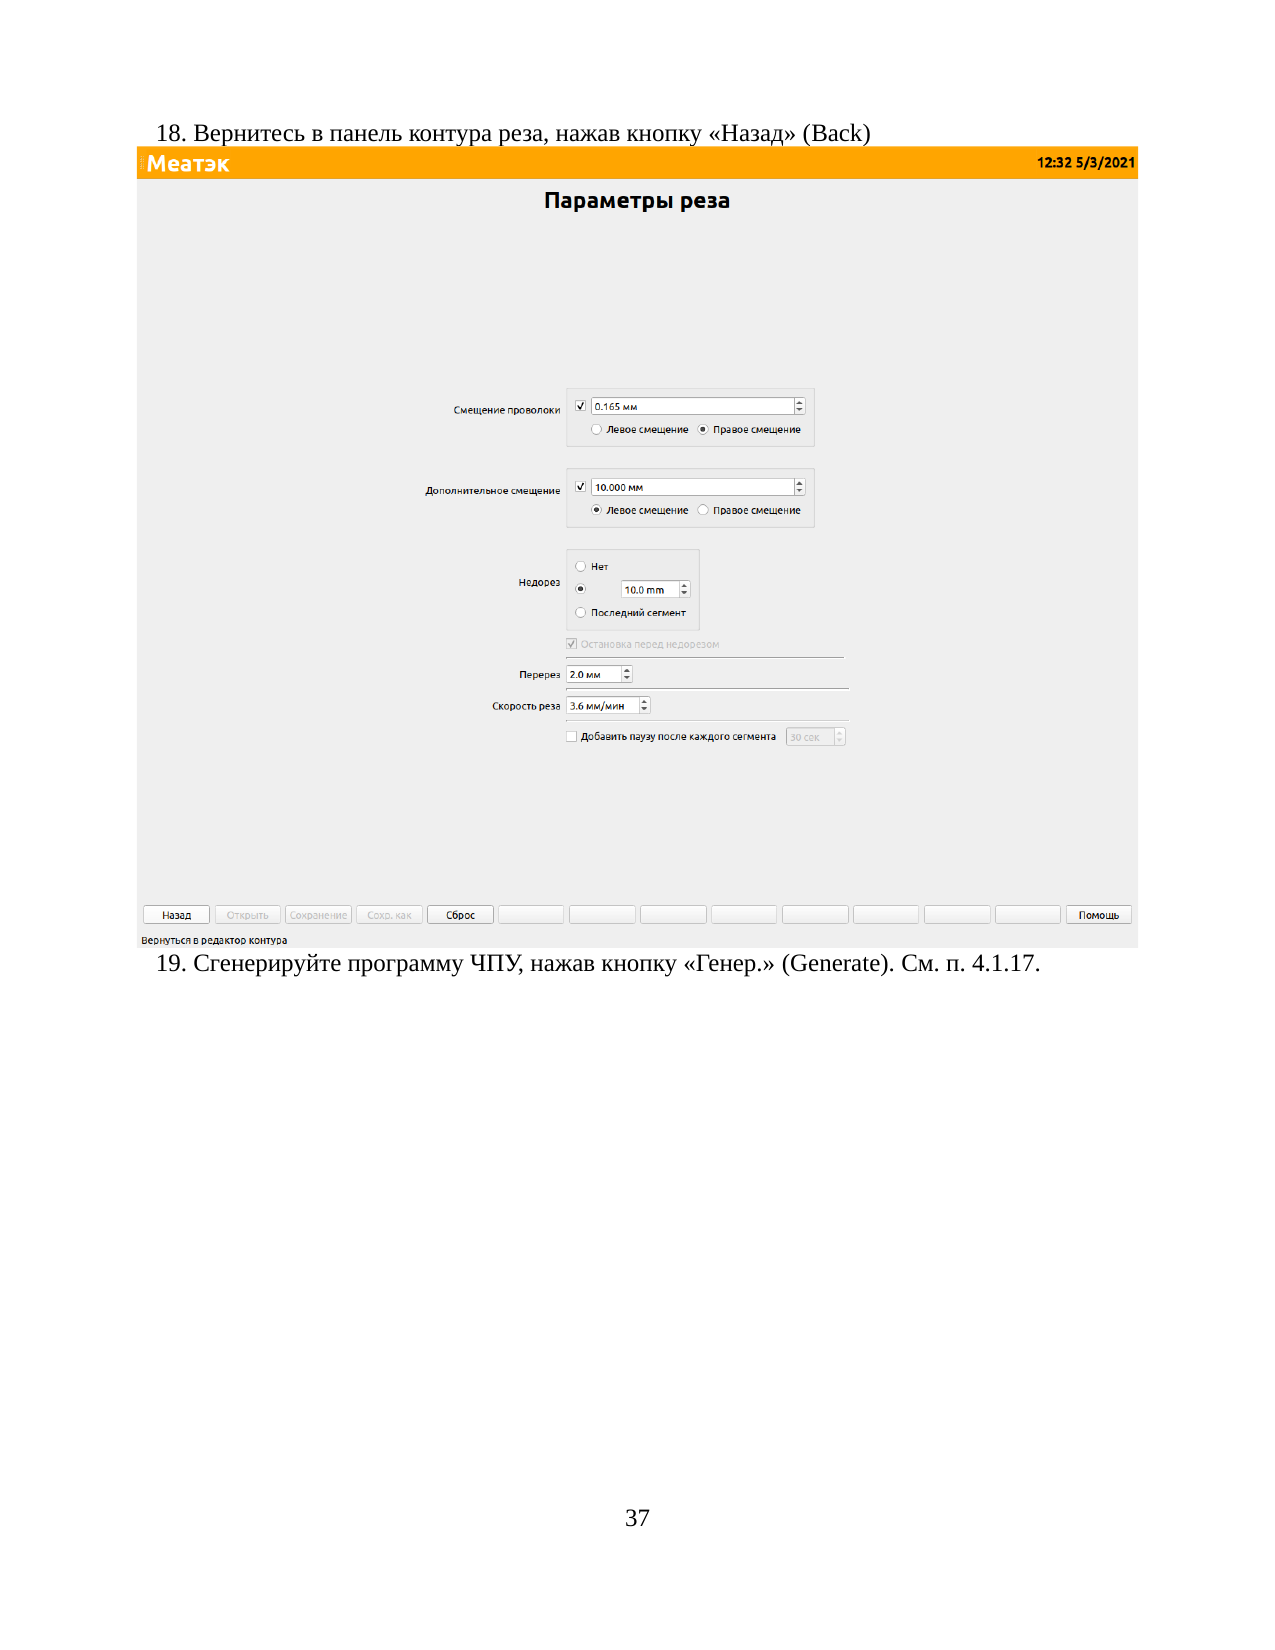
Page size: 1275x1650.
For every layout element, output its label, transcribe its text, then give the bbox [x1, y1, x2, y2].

list Вернитесь в панель контура реза, нажав кнопку «Назад» (Back) [156, 118, 1157, 147]
list Сгенерируйте программу ЧПУ, нажав кнопку «Генер.» (Generate). См. п. 4.1.17. [156, 849, 1157, 977]
picture [136, 146, 1139, 948]
